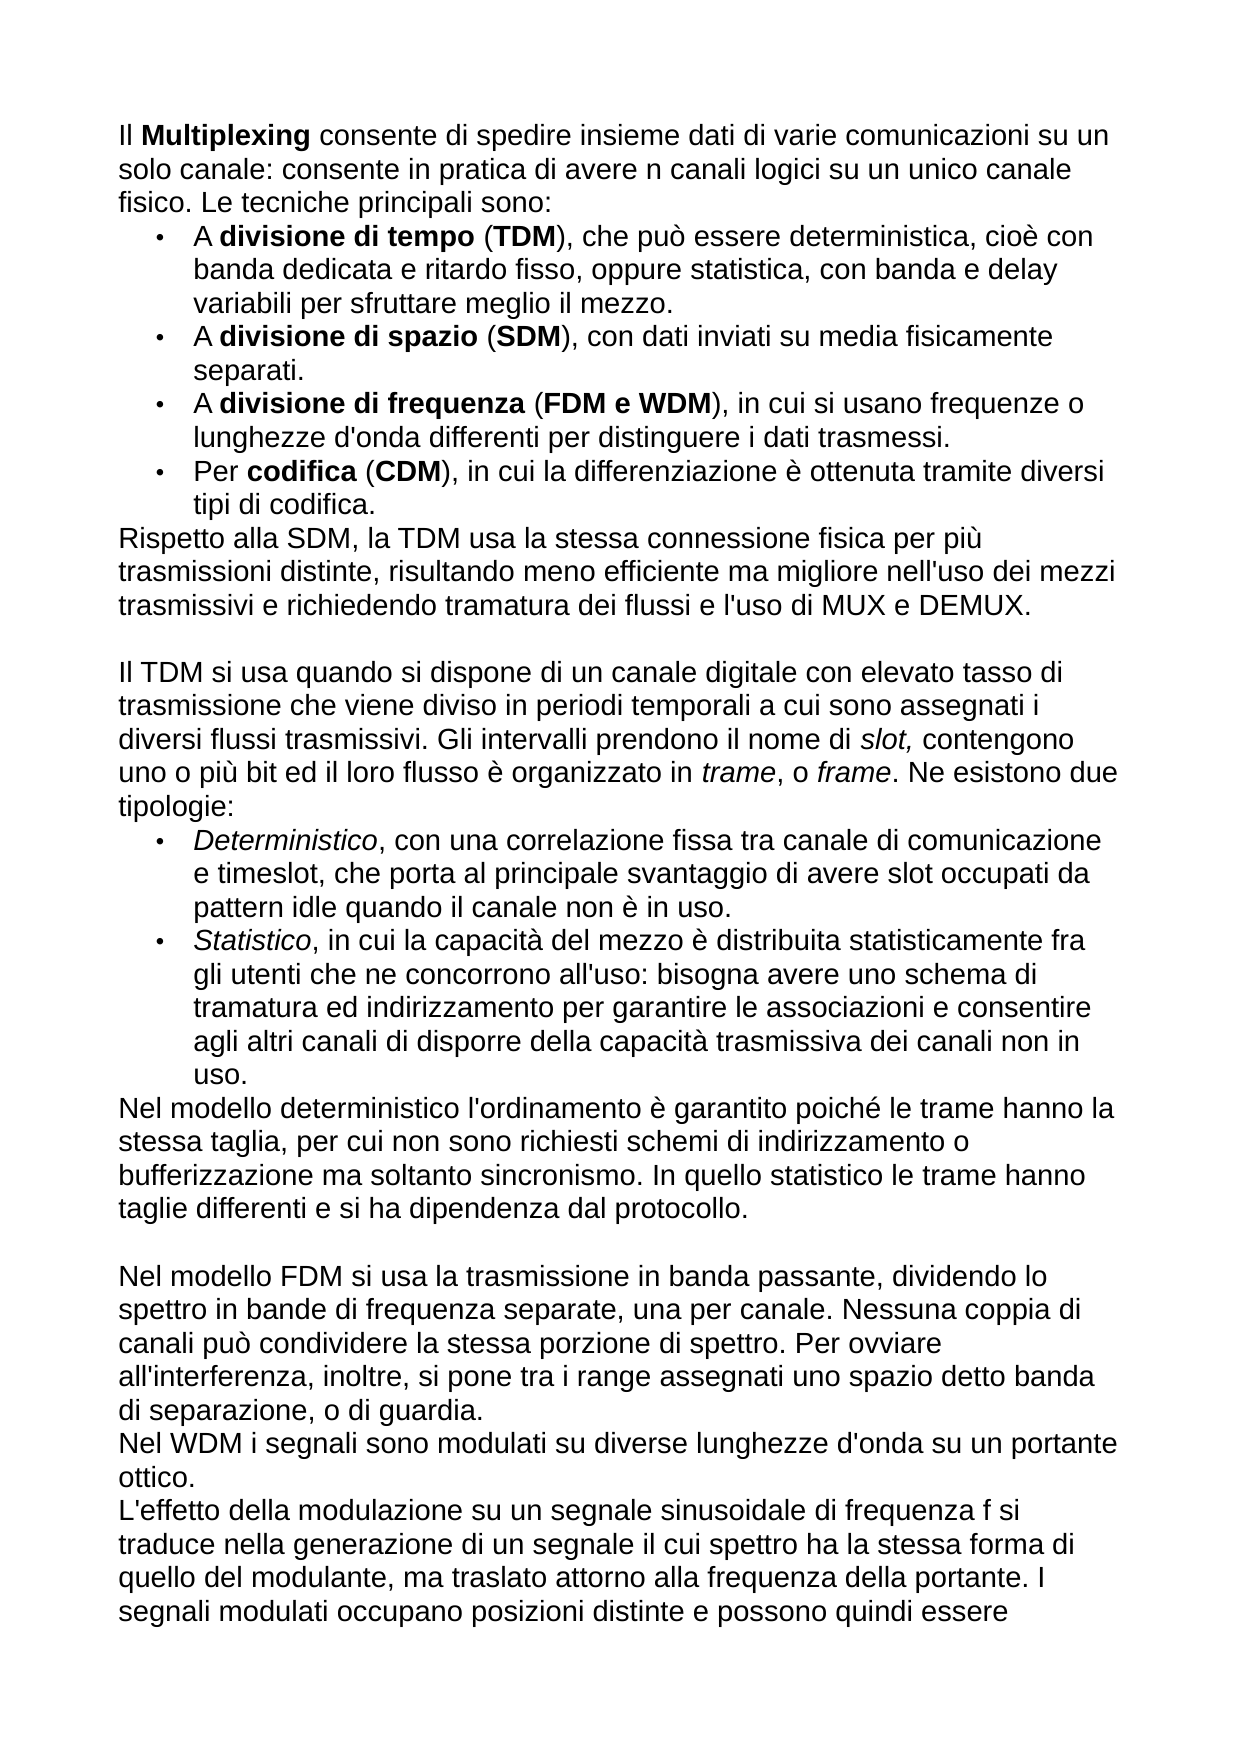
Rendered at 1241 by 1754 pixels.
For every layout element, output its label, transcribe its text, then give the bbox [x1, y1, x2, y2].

text Nel modello FDM si usa la trasmissione in banda passante, dividendo lo spettro in bande di frequenza separate, una per canale. Nessuna coppia di canali può condividere la stessa porzione di spettro. Per ovviare all'interferenza, inoltre, si pone tra i range assegnati uno spazio detto banda di separazione, o di guardia. [118, 1258, 1122, 1426]
text Nel modello deterministico l'ordinamento è garantito poiché le trame hanno la stessa taglia, per cui non sono richiesti schemi di indirizzamento o bufferizzazione ma soltanto sincronismo. In quello statistico le trame hanno taglie differenti e si ha dipendenza dal protocollo. [118, 1091, 1122, 1225]
list A divisione di tempo (TDM), che può essere deterministica, cioè con banda dedicata e ritardo fisso, oppure statistica, con banda e delay variabili per sfruttare meglio il mezzo. [156, 219, 1122, 319]
text L'effetto della modulazione su un segnale sinusoidale di frequenza f si traduce nella generazione di un segnale il cui spettro ha la stessa forma di quello del modulante, ma traslato attorno alla frequenza della portante. I segnali modulati occupano posizioni distinte e possono quindi essere [118, 1493, 1122, 1627]
list Statistico, in cui la capacità del mezzo è distribuita statisticamente fra gli utenti che ne concorrono all'uso: bisogna avere uno schema di tramatura ed indirizzamento per garantire le associazioni e consentire agli altri canali di disporre della capacità trasmissiva dei canali non in uso. [156, 923, 1122, 1091]
list Deterministico, con una correlazione fissa tra canale di comunicazione e timeslot, che porta al principale svantaggio di avere slot occupati da pattern idle quando il canale non è in uso. [156, 822, 1122, 923]
text Il Multiplexing consente di spedire insieme dati di varie comunicazioni su un solo canale: consente in pratica di avere n canali logici su un unico canale fisico. Le tecniche principali sono: [118, 118, 1122, 219]
text Rispetto alla SDM, la TDM usa la stessa connessione fisica per più trasmissioni distinte, risultando meno efficiente ma migliore nell'uso dei mezzi trasmissivi e richiedendo tramatura dei flussi e l'uso di MUX e DEMUX. [118, 521, 1122, 621]
text Il TDM si usa quando si dispone di un canale digitale con elevato tasso di trasmissione che viene diviso in periodi temporali a cui sono assegnati i diversi flussi trasmissivi. Gli intervalli prendono il nome di slot, contengono uno o più bit ed il loro flusso è organizzato in trame, o frame. Ne esistono due tipologie: [118, 655, 1122, 822]
list A divisione di frequenza (FDM e WDM), in cui si usano frequenze o lunghezze d'onda differenti per distinguere i dati trasmessi. [156, 386, 1122, 453]
text Nel WDM i segnali sono modulati su diverse lunghezze d'onda su un portante ottico. [118, 1426, 1122, 1493]
list Per codifica (CDM), in cui la differenziazione è ottenuta tramite diversi tipi di codifica. [156, 453, 1122, 521]
list A divisione di spazio (SDM), con dati inviati su media fisicamente separati. [156, 319, 1122, 386]
